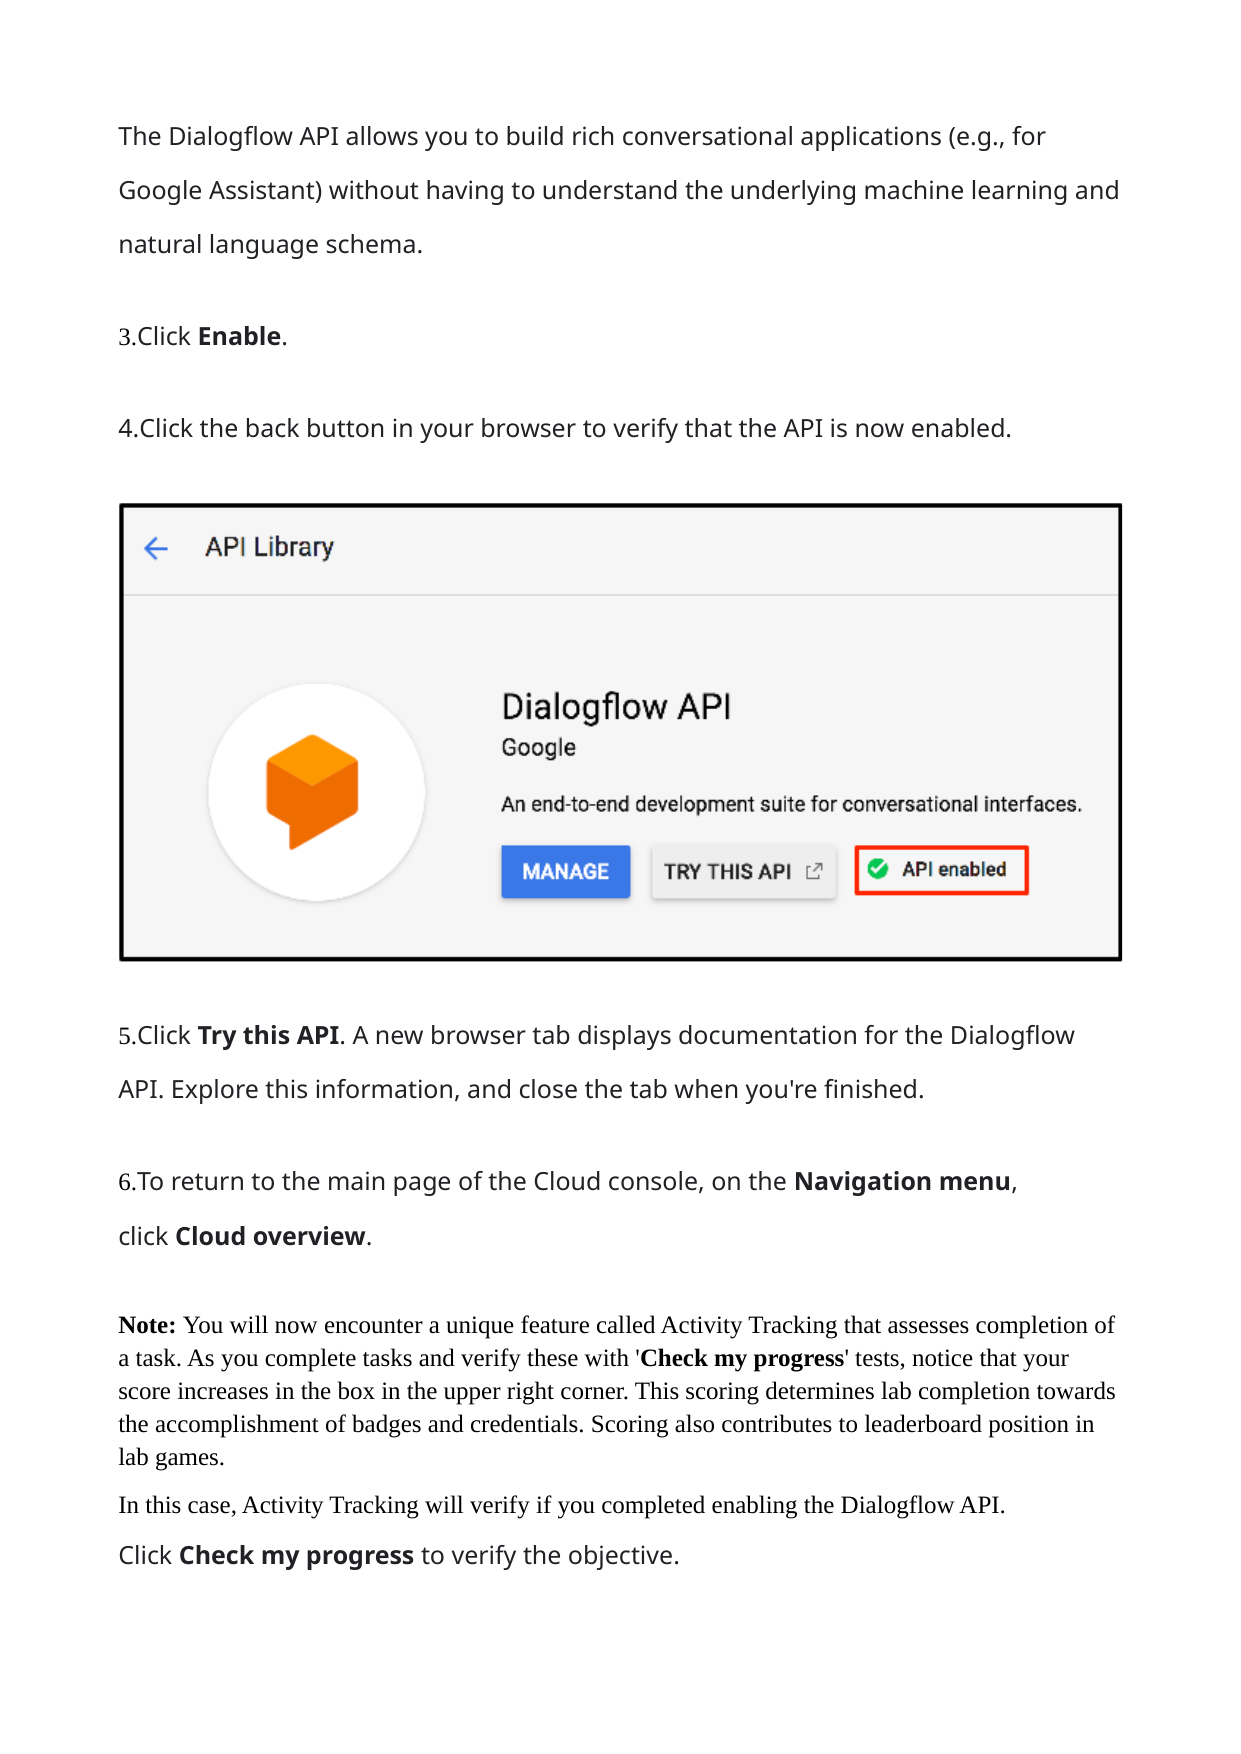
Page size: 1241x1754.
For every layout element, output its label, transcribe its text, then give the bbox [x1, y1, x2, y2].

list Click Enable. [118, 319, 1122, 353]
picture [118, 503, 1123, 966]
list To return to the main page of the Cloud console, on the Navigation menu, click Cloud overview. [118, 1164, 1122, 1252]
list Click the back button in your browser to verify that the API is now enabled. [118, 411, 1122, 445]
list The Dialogflow API allows you to build rich conversational applications (e.g., for Google Assistant) without having to understand the underlying machine learning and natural language schema. [118, 118, 1122, 261]
text Click Check my progress to verify the objective. [118, 1537, 1122, 1572]
list Click Try this API. A new browser tab displays documentation for the Dialogflow API. Explore this information, and close the tab when you're finished. [118, 1017, 1122, 1106]
text In this case, Activity Tracking will verify if you completed enabling the Dialogflow API. [118, 1490, 1122, 1519]
text Note: You will now encounter a unique feature called Activity Tracking that assesses completion of a task. As you complete tasks and verify these with 'Check my progress' tests, notice that your score increases in the box in the upper right corner. This scoring determines lab completion towards the accomplishment of badges and credentials. Scoring also contributes to leaderboard position in lab games. [118, 1310, 1122, 1471]
